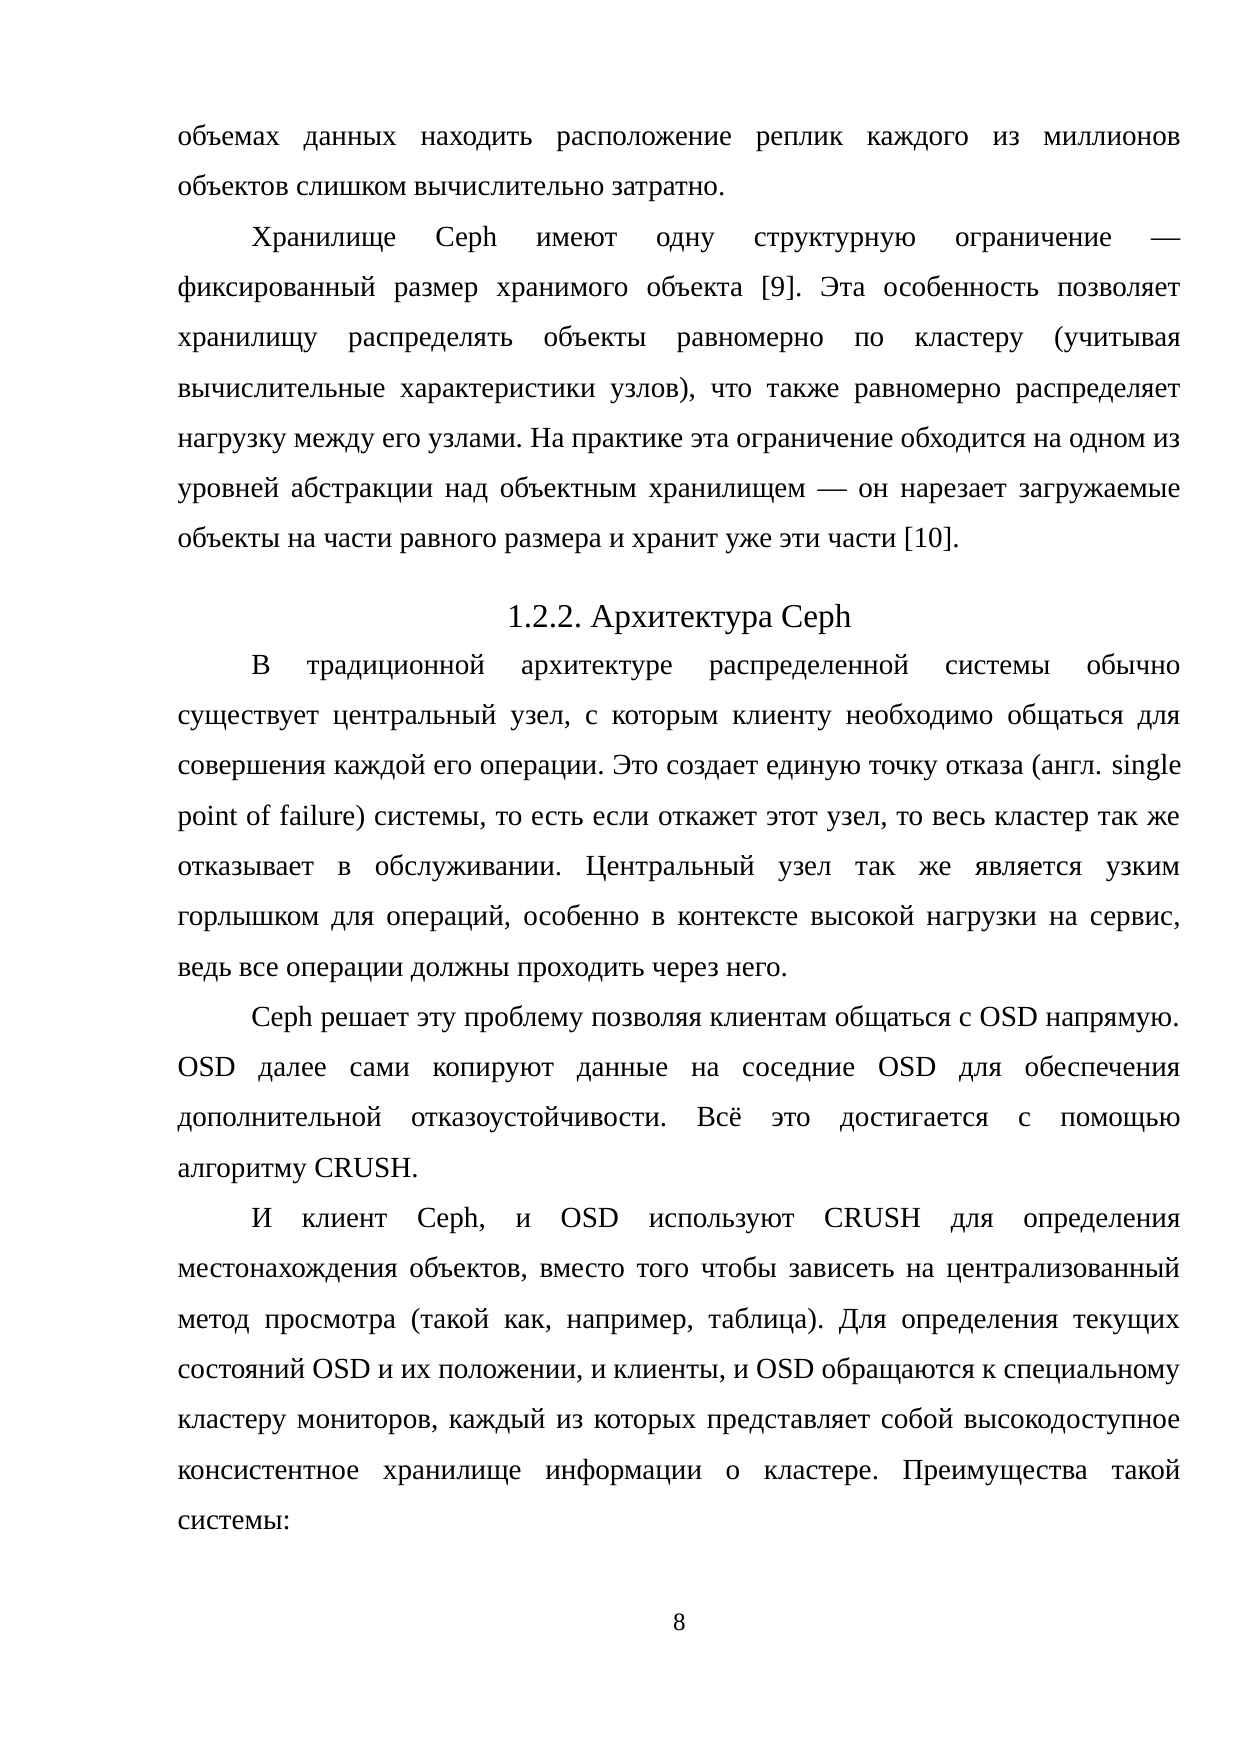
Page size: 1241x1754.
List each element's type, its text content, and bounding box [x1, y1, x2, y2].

text В традиционной архитектуре распределенной системы обычно существует центральный узел, с которым клиенту необходимо общаться для совершения каждой его операции. Это создает единую точку отказа (англ. single point of failure) системы, то есть если откажет этот узел, то весь кластер так же отказывает в обслуживании. Центральный узел так же является узким горлышком для операций, особенно в контексте высокой нагрузки на сервис, ведь все операции должны проходить через него. [177, 647, 1181, 982]
text И клиент Ceph, и OSD используют CRUSH для определения местонахождения объектов, вместо того чтобы зависеть на централизованный метод просмотра (такой как, например, таблица). Для определения текущих состояний OSD и их положении, и клиенты, и OSD обращаются к специальному кластеру мониторов, каждый из которых представляет собой высокодоступное консистентное хранилище информации о кластере. Преимущества такой системы: [177, 1200, 1181, 1536]
text Хранилище Ceph имеют одну структурную ограничение — фиксированный размер хранимого объекта [9]. Эта особенность позволяет хранилищу распределять объекты равномерно по кластеру (учитывая вычислительные характеристики узлов), что также равномерно распределяет нагрузку между его узлами. На практике эта ограничение обходится на одном из уровней абстракции над объектным хранилищем — он нарезает загружаемые объекты на части равного размера и хранит уже эти части [10]. [177, 219, 1181, 554]
text Ceph решает эту проблему позволяя клиентам общаться с OSD напрямую. OSD далее сами копируют данные на соседние OSD для обеспечения дополнительной отказоустойчивости. Всё это достигается с помощью алгоритму CRUSH. [177, 999, 1181, 1183]
text объемах данных находить расположение реплик каждого из миллионов объектов слишком вычислительно затратно. [177, 118, 1181, 202]
subtitle Архитектура Ceph [177, 596, 1181, 634]
